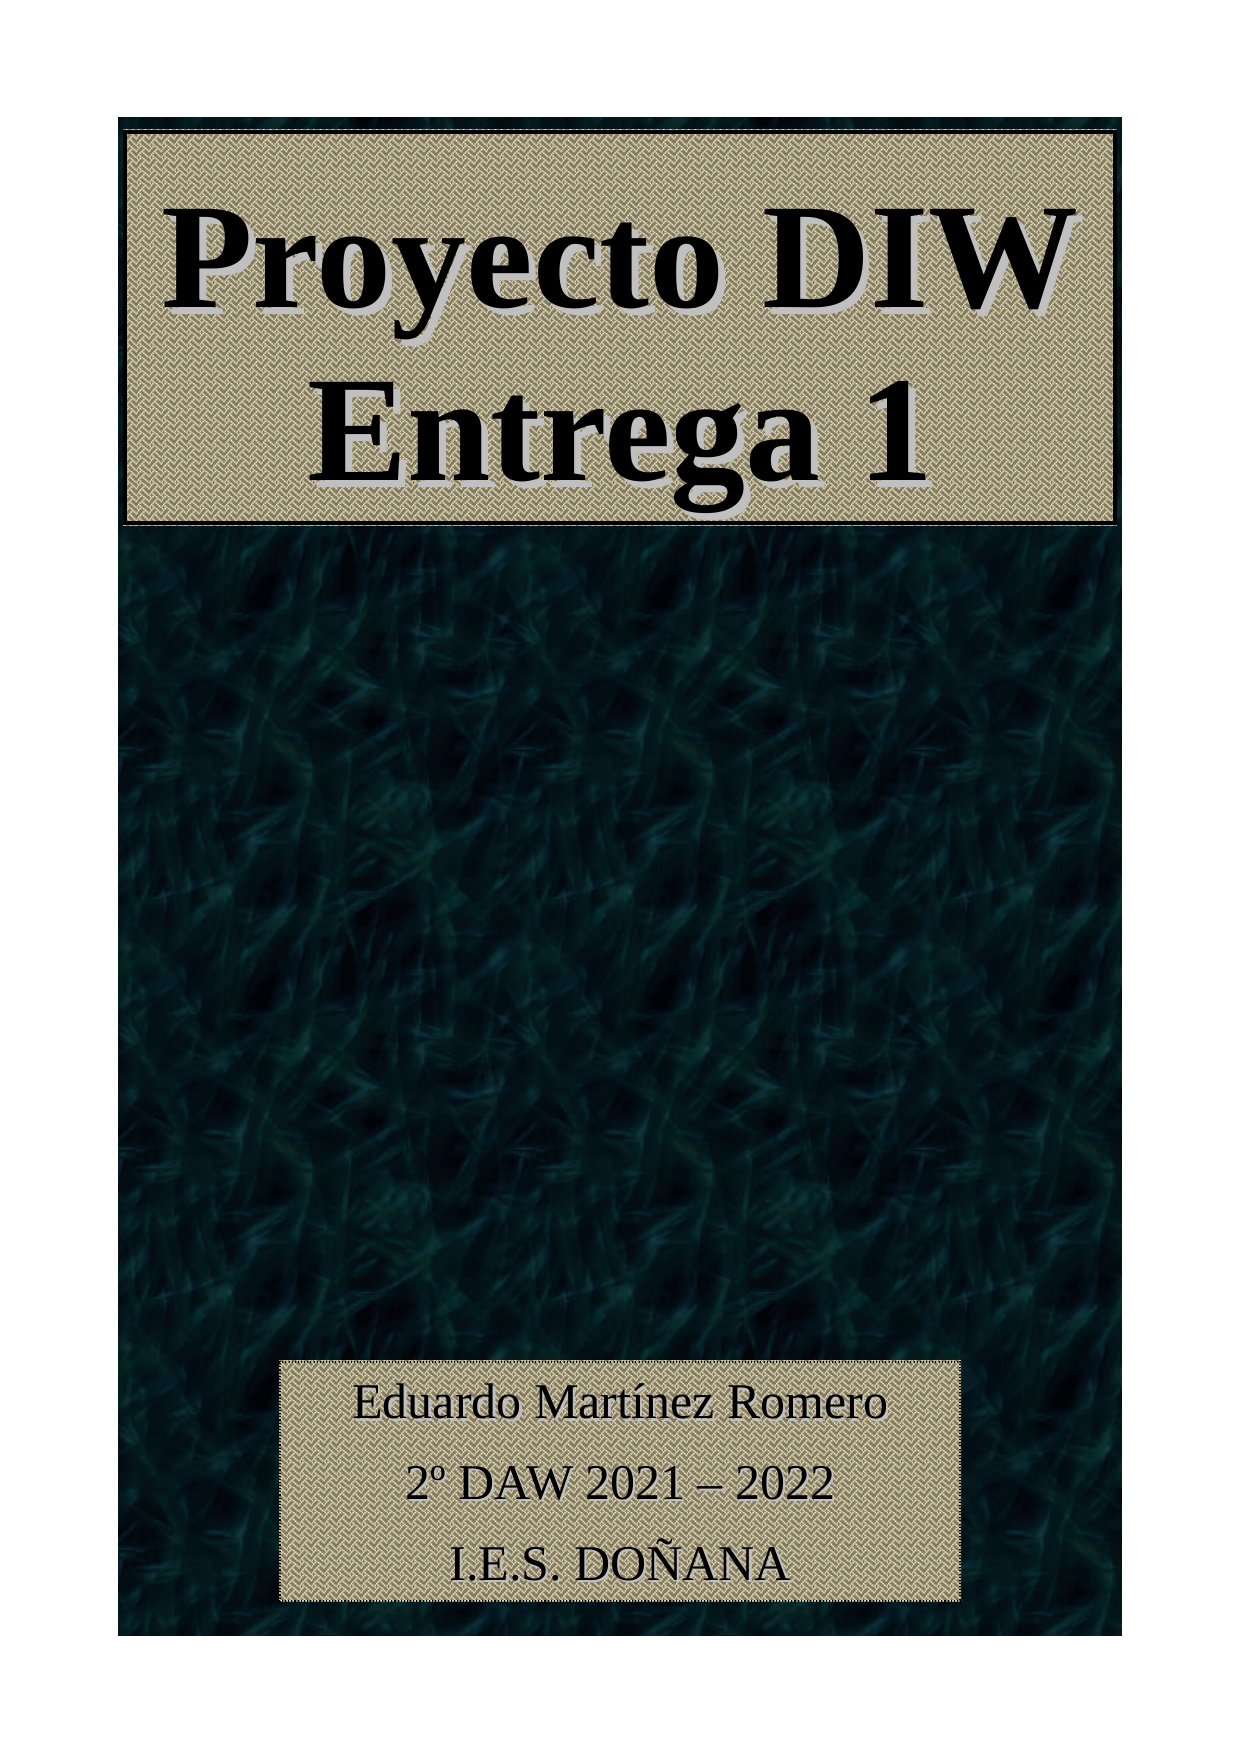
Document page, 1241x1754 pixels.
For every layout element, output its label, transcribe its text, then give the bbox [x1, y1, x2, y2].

picture [279, 1360, 962, 1602]
text 2º DAW 2021 – 2022 [290, 1453, 950, 1510]
picture [127, 134, 1113, 521]
text Eduardo Martínez Romero [290, 1372, 950, 1429]
text I.E.S. DOÑANA [290, 1533, 950, 1591]
title Proyecto DIW Entrega 1 [136, 168, 1104, 513]
picture [124, 525, 1117, 1277]
